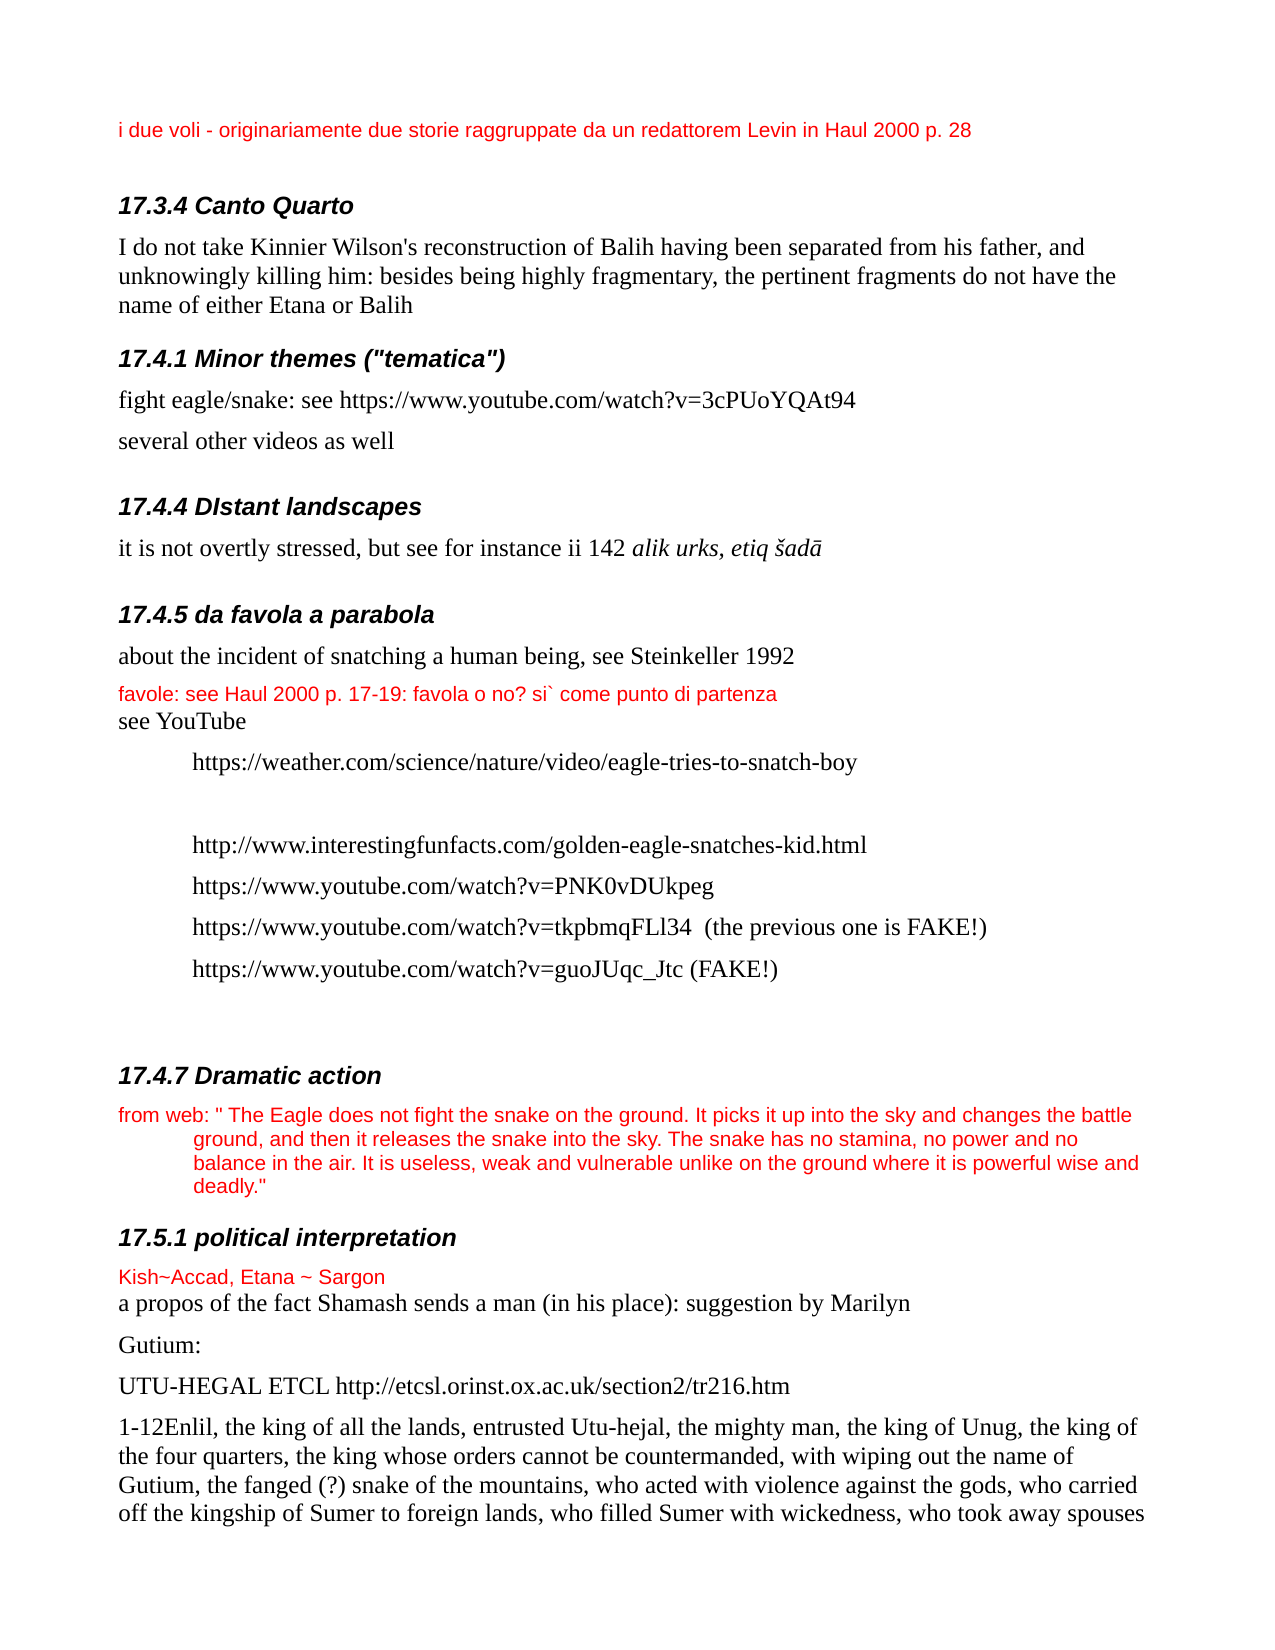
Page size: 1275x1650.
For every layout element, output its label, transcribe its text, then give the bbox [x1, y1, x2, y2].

text see YouTube [118, 706, 1157, 735]
subtitle 17.5.1 political interpretation [118, 1223, 1157, 1252]
text 1-12Enlil, the king of all the lands, entrusted Utu-hejal, the mighty man, the king of Unug, the king of the four quarters, the king whose orders cannot be countermanded, with wiping out the name of Gutium, the fanged (?) snake of the mountains, who acted with violence against the gods, who carried off the kingship of Sumer to foreign lands, who filled Sumer with wickedness, who took away spouses [118, 1412, 1157, 1527]
text https://www.youtube.com/watch?v=guoJUqc_Jtc (FAKE!) [118, 954, 1157, 982]
text I do not take Kinnier Wilson's reconstruction of Balih having been separated from his father, and unknowingly killing him: besides being highly fragmentary, the pertinent fragments do not have the name of either Etana or Balih [118, 232, 1157, 318]
subtitle 17.3.4 Canto Quarto [118, 191, 1157, 220]
subtitle 17.4.7 Dramatic action [118, 1061, 1157, 1090]
text about the incident of snatching a human being, see Steinkeller 1992 [118, 641, 1157, 670]
text i due voli - originariamente due storie raggruppate da un redattorem Levin in Haul 2000 p. 28 [118, 118, 1157, 142]
text https://weather.com/science/nature/video/eagle-tries-to-snatch-boy [118, 747, 1157, 776]
text UTU-HEGAL ETCL http://etcsl.orinst.ox.ac.uk/section2/tr216.htm [118, 1371, 1157, 1400]
text a propos of the fact Shamash sends a man (in his place): suggestion by Marilyn [118, 1288, 1157, 1317]
text it is not overtly stressed, but see for instance ii 142 alik urks, etiq šadā [118, 533, 1157, 562]
subtitle 17.4.4 DIstant landscapes [118, 492, 1157, 521]
subtitle 17.4.1 Minor themes ("tematica") [118, 343, 1157, 372]
text http://www.interestingfunfacts.com/golden-eagle-snatches-kid.html [118, 830, 1157, 859]
text from web: " The Eagle does not fight the snake on the ground. It picks it up into the sky and changes the battle ground, and then it releases the snake into the sky. The snake has no stamina, no power and no balance in the air. It is useless, weak and vulnerable unlike on the ground where it is powerful wise and deadly." [118, 1102, 1157, 1198]
text several other videos as well [118, 426, 1157, 455]
text https://www.youtube.com/watch?v=tkpbmqFLl34 (the previous one is FAKE!) [118, 912, 1157, 941]
text fight eagle/snake: see https://www.youtube.com/watch?v=3cPUoYQAt94 [118, 385, 1157, 413]
text Gutium: [118, 1330, 1157, 1358]
text https://www.youtube.com/watch?v=PNK0vDUkpeg [118, 871, 1157, 900]
text favole: see Haul 2000 p. 17-19: favola o no? si` come punto di partenza [118, 682, 1157, 706]
subtitle 17.4.5 da favola a parabola [118, 600, 1157, 628]
text Kish~Accad, Etana ~ Sargon [118, 1264, 1157, 1288]
